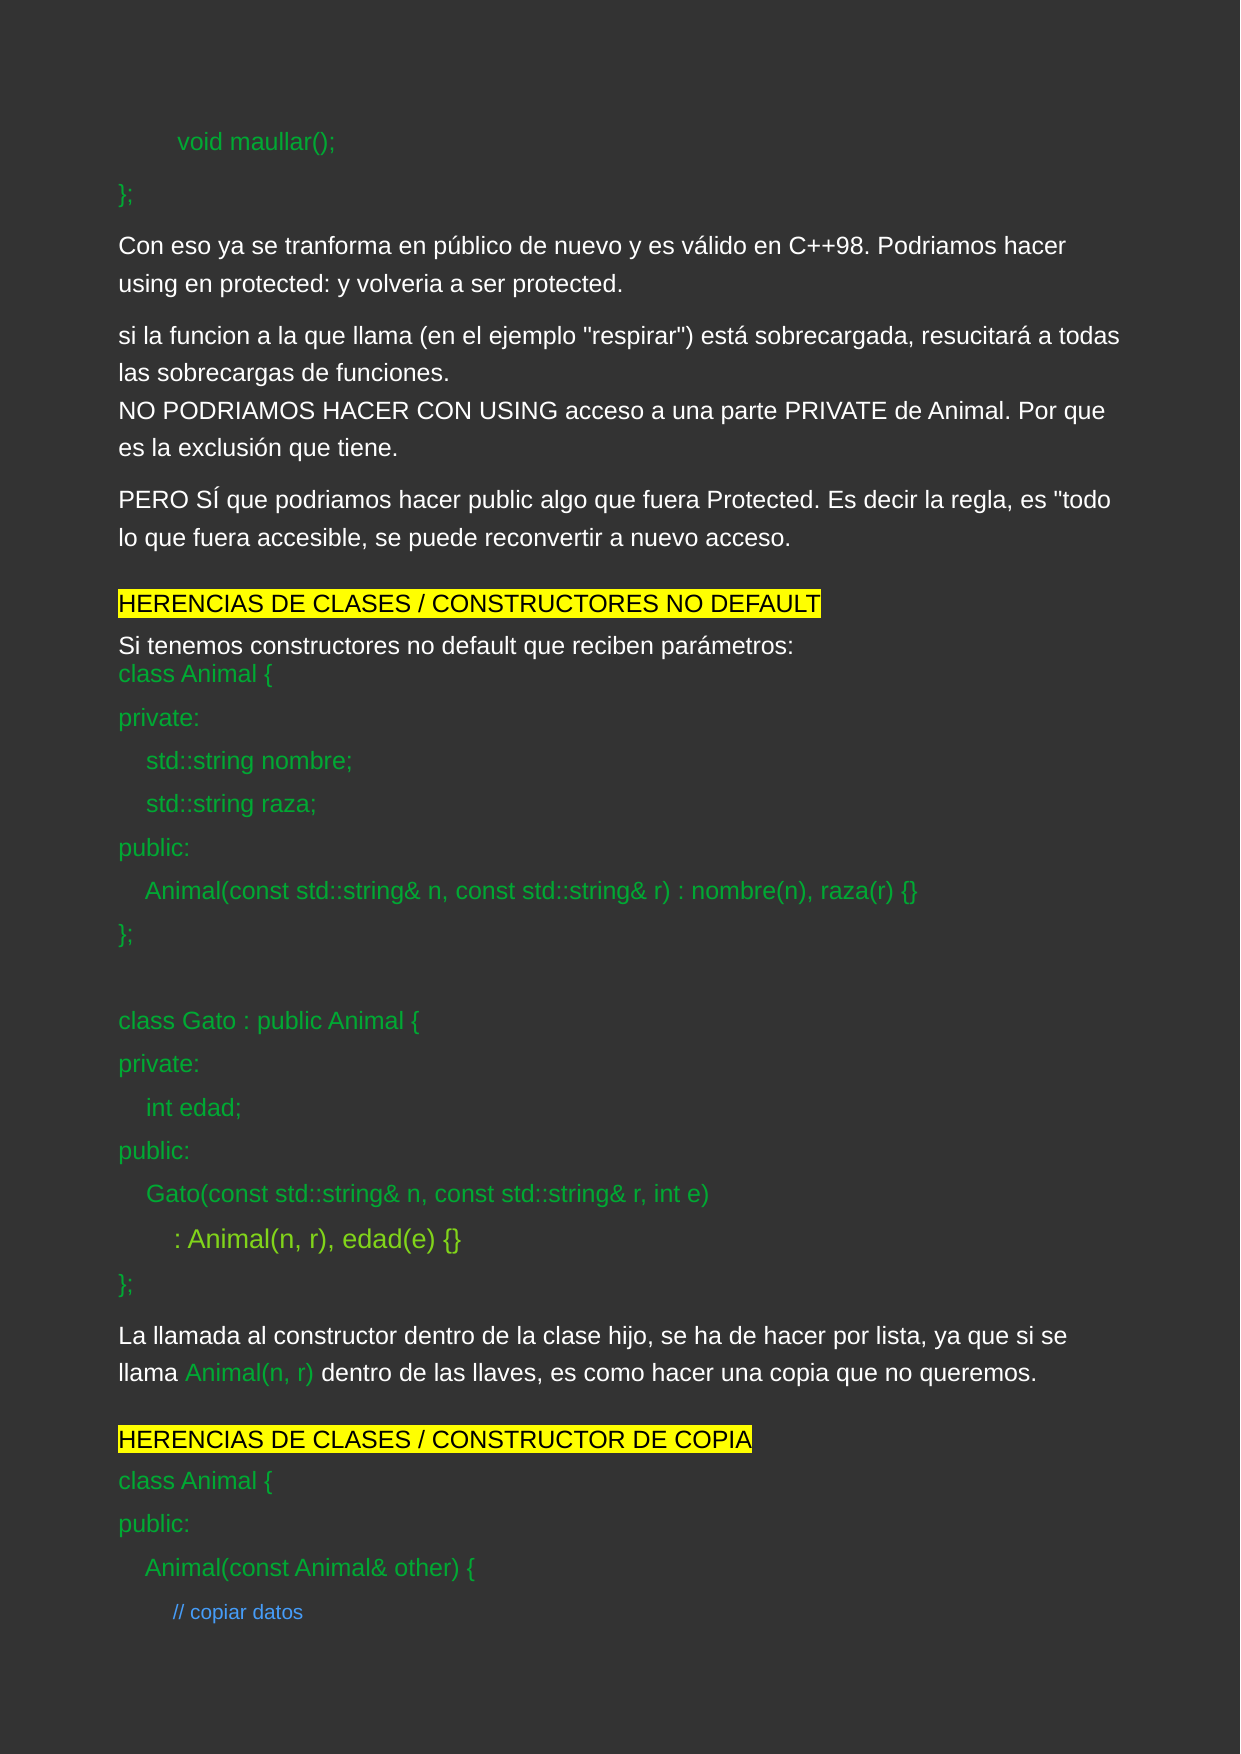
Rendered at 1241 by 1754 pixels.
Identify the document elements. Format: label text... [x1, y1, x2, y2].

text La llamada al constructor dentro de la clase hijo, se ha de hacer por lista, ya que si se llama Animal(n, r) dentro de las llaves, es como hacer una copia que no queremos. [118, 1312, 1122, 1387]
subtitle HERENCIAS DE CLASES / CONSTRUCTOR DE COPIA [118, 1416, 1122, 1453]
text Con eso ya se tranforma en público de nuevo y es válido en C++98. Podriamos hacer using en protected: y volveria a ser protected. [118, 222, 1122, 297]
text PERO SÍ que podriamos hacer public algo que fuera Protected. Es decir la regla, es "todo lo que fuera accesible, se puede reconvertir a nuevo acceso. [118, 476, 1122, 551]
subtitle HERENCIAS DE CLASES / CONSTRUCTORES NO DEFAULT [118, 581, 1122, 618]
text std::string raza; [118, 789, 1122, 818]
text int edad; [118, 1093, 1122, 1121]
text public: [118, 833, 1122, 861]
text class Gato : public Animal { [118, 1006, 1122, 1035]
text std::string nombre; [118, 746, 1122, 775]
text : Animal(n, r), edad(e) {} [118, 1223, 1122, 1254]
text Gato(const std::string& n, const std::string& r, int e) [118, 1179, 1122, 1208]
text Si tenemos constructores no default que reciben parámetros: class Animal { [118, 631, 1122, 688]
text // copiar datos [118, 1596, 1122, 1625]
text }; [118, 919, 1122, 948]
text private: [118, 703, 1122, 731]
text }; [118, 170, 1122, 208]
text class Animal { [118, 1466, 1122, 1495]
text public: [118, 1136, 1122, 1165]
text Animal(const Animal& other) { [118, 1553, 1122, 1581]
text public: [118, 1509, 1122, 1538]
text }; [118, 1268, 1122, 1297]
text private: [118, 1049, 1122, 1078]
text si la funcion a la que llama (en el ejemplo "respirar") está sobrecargada, resucitará a todas las sobrecargas de funciones. NO PODRIAMOS HACER CON USING acceso a una parte PRIVATE de Animal. Por que es la exclusión que tiene. [118, 312, 1122, 462]
text void maullar(); [118, 118, 1122, 156]
text Animal(const std::string& n, const std::string& r) : nombre(n), raza(r) {} [118, 876, 1122, 905]
